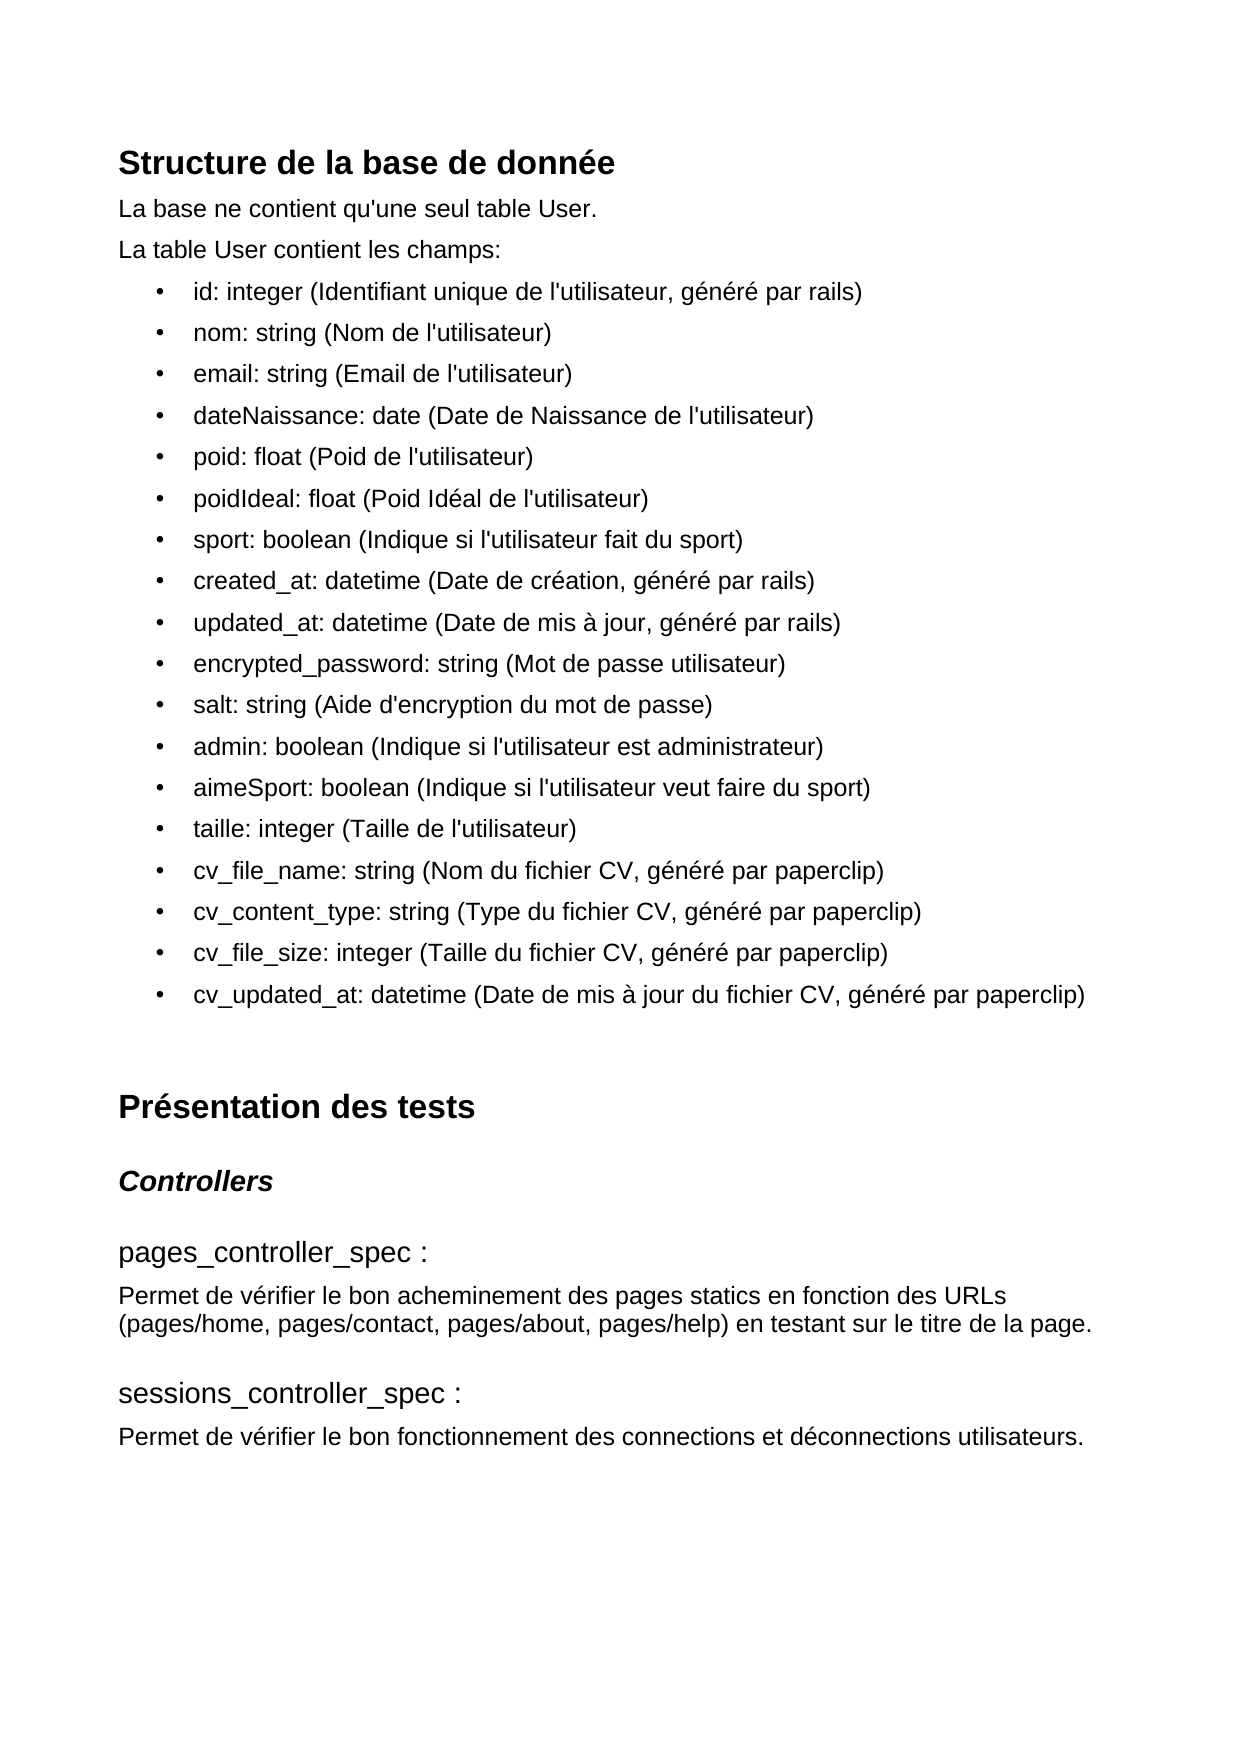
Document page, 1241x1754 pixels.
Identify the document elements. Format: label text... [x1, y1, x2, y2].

list salt: string (Aide d'encryption du mot de passe) [156, 690, 1122, 719]
list email: string (Email de l'utilisateur) [156, 359, 1122, 388]
list cv_updated_at: datetime (Date de mis à jour du fichier CV, généré par paperclip) [156, 980, 1122, 1009]
list cv_file_size: integer (Taille du fichier CV, généré par paperclip) [156, 938, 1122, 967]
list cv_content_type: string (Type du fichier CV, généré par paperclip) [156, 897, 1122, 926]
list created_at: datetime (Date de création, généré par rails) [156, 566, 1122, 595]
text La table User contient les champs: [118, 236, 1122, 264]
list id: integer (Identifiant unique de l'utilisateur, généré par rails) [156, 277, 1122, 306]
text Permet de vérifier le bon fonctionnement des connections et déconnections utilisateurs. [118, 1422, 1122, 1450]
list aimeSport: boolean (Indique si l'utilisateur veut faire du sport) [156, 773, 1122, 802]
list taille: integer (Taille de l'utilisateur) [156, 814, 1122, 843]
list encrypted_password: string (Mot de passe utilisateur) [156, 649, 1122, 678]
list dateNaissance: date (Date de Naissance de l'utilisateur) [156, 401, 1122, 430]
list nom: string (Nom de l'utilisateur) [156, 318, 1122, 347]
list admin: boolean (Indique si l'utilisateur est administrateur) [156, 732, 1122, 761]
list poid: float (Poid de l'utilisateur) [156, 442, 1122, 471]
list poidIdeal: float (Poid Idéal de l'utilisateur) [156, 483, 1122, 512]
subtitle sessions_controller_spec : [118, 1376, 1122, 1409]
list sport: boolean (Indique si l'utilisateur fait du sport) [156, 525, 1122, 554]
list cv_file_name: string (Nom du fichier CV, généré par paperclip) [156, 856, 1122, 884]
list updated_at: datetime (Date de mis à jour, généré par rails) [156, 608, 1122, 636]
subtitle pages_controller_spec : [118, 1234, 1122, 1268]
subtitle Présentation des tests [118, 1087, 1122, 1126]
subtitle Structure de la base de donnée [118, 143, 1122, 182]
subtitle Controllers [118, 1163, 1122, 1197]
text La base ne contient qu'une seul table User. [118, 194, 1122, 223]
text Permet de vérifier le bon acheminement des pages statics en fonction des URLs (pages/home, pages/contact, pages/about, pages/help) en testant sur le titre de la page. [118, 1281, 1122, 1338]
